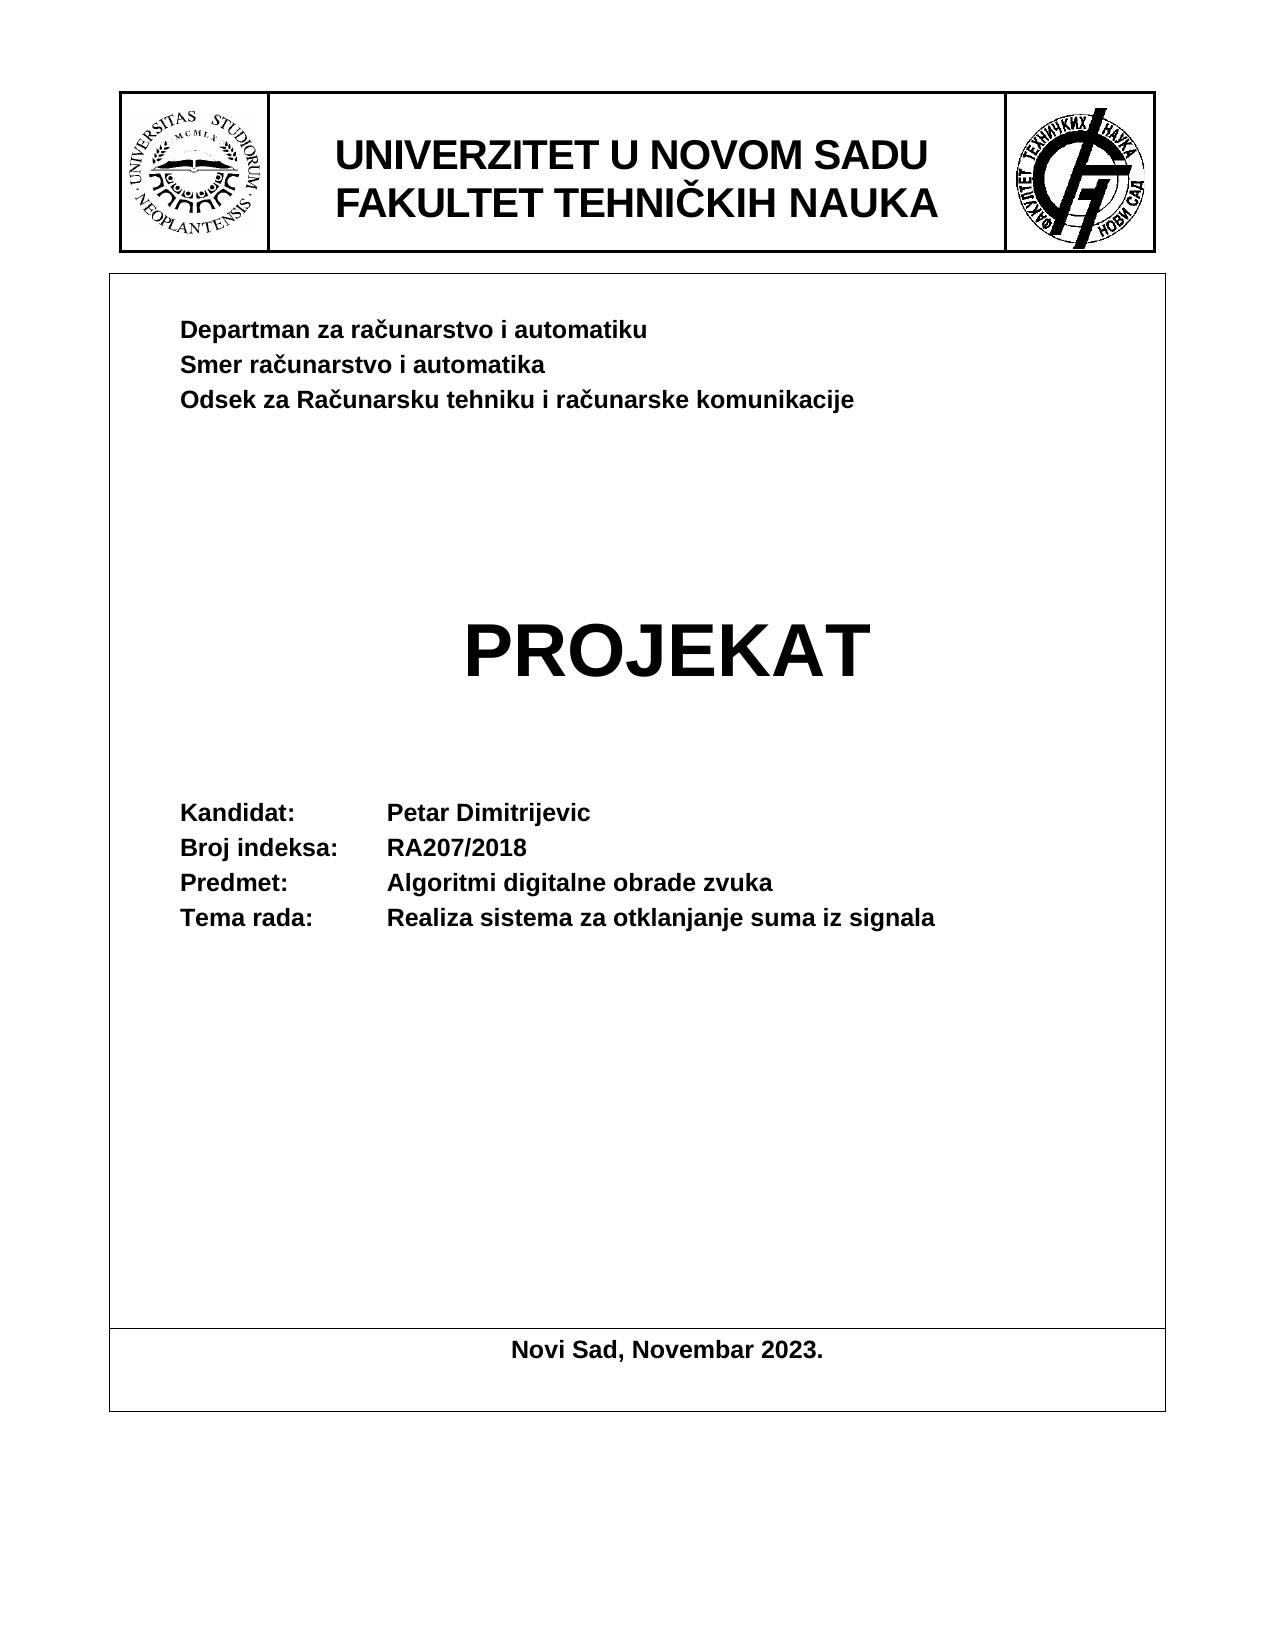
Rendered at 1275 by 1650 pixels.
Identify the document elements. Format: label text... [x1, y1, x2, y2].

table_header [1007, 94, 1153, 250]
table_header UNIVERZITET U NOVOM SADU FAKULTET TEHNIČKIH NAUKA [270, 94, 1004, 250]
table_cell Novi Sad, Novembar 2023. [110, 1329, 1165, 1411]
table_header Departman za računarstvo i automatiku Smer računarstvo i automatika Odsek za Računarsku tehniku i računarske komunikacije PROJEKAT Kandidat: Petar Dimitrijevic Broj indeksa: RA207/2018 Predmet: Algoritmi digitalne obrade zvuka Tema rada: Realiza sistema za otklanjanje suma iz signala [110, 274, 1165, 1328]
table_header [122, 94, 267, 250]
picture [1016, 108, 1145, 249]
